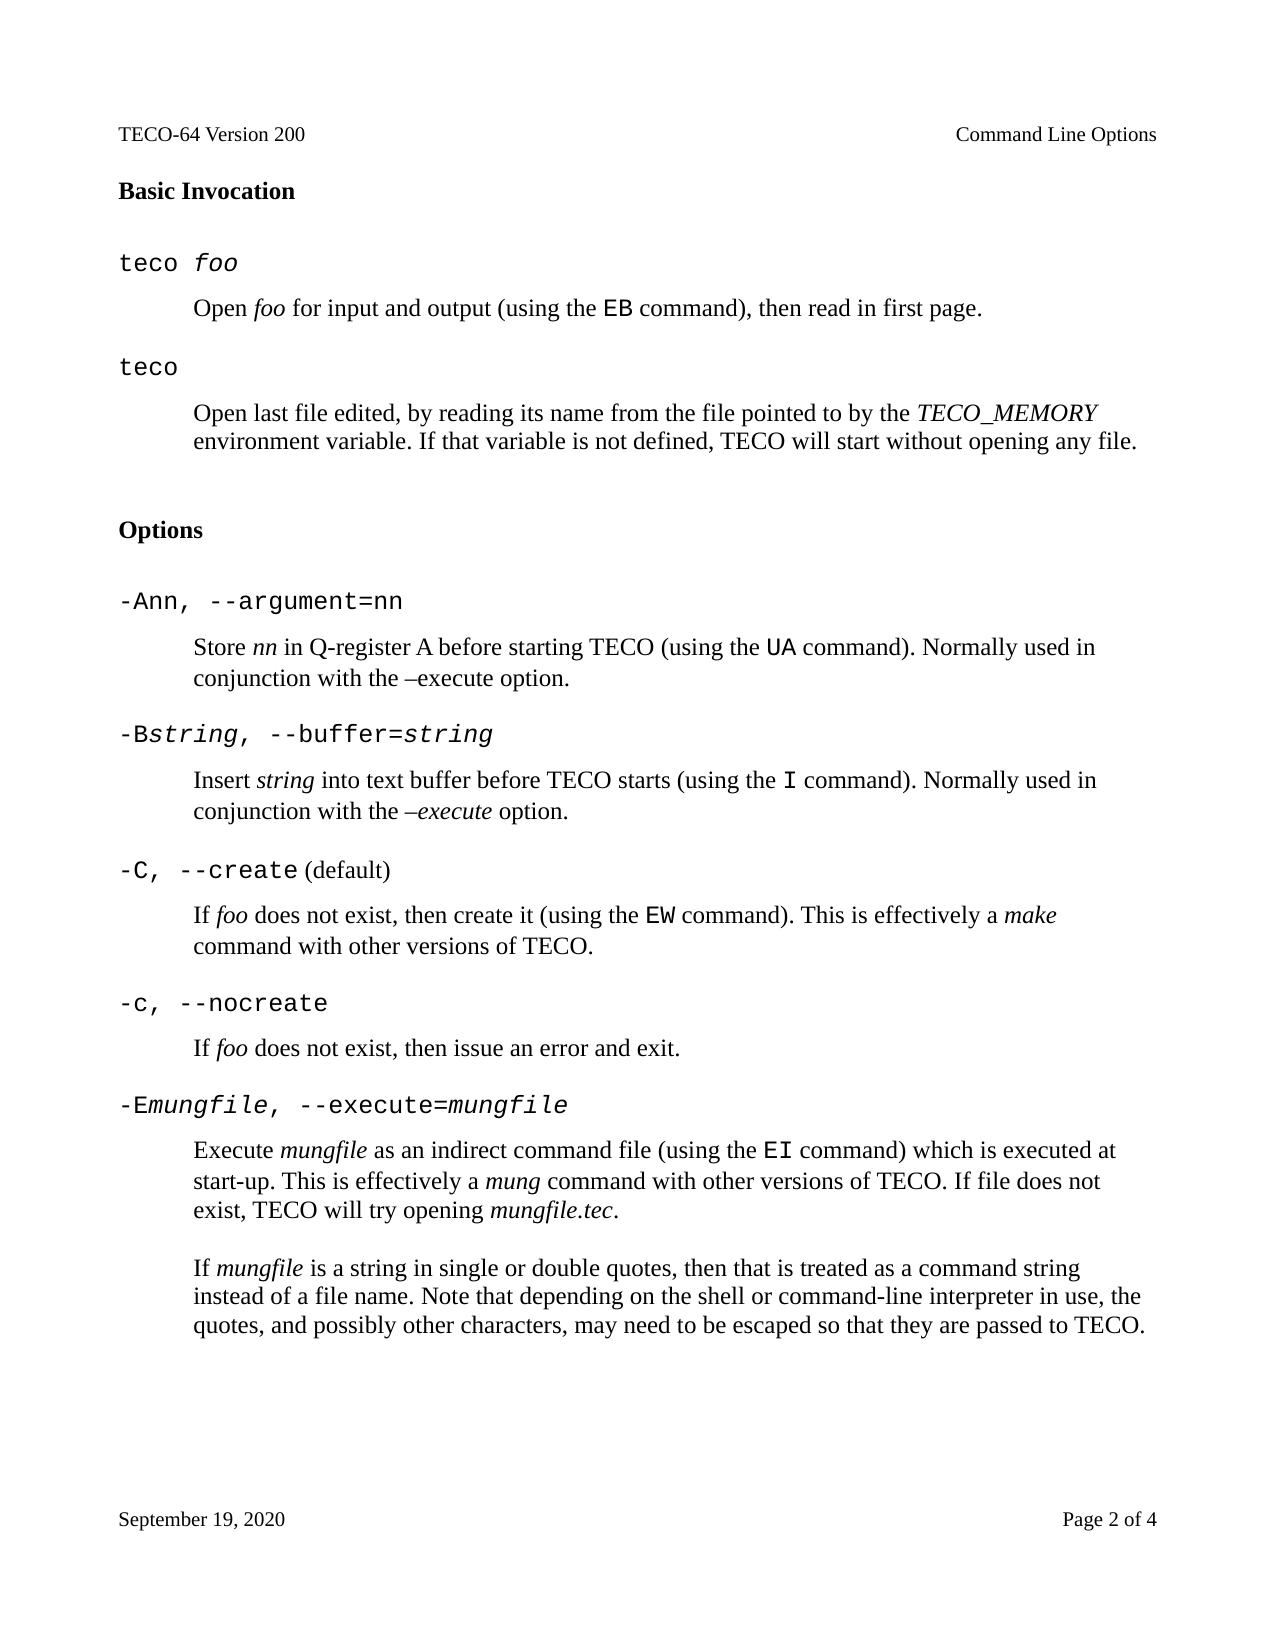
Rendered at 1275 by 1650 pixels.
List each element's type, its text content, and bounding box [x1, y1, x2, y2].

text -Ann, --argument=nn [118, 589, 1157, 617]
text -c, --nocreate [118, 990, 1157, 1018]
text Insert string into text buffer before TECO starts (using the I command). Normally used in conjunction with the –execute option. [193, 765, 1157, 825]
text If foo does not exist, then issue an error and exit. [193, 1033, 1157, 1062]
text teco [118, 354, 1157, 383]
text -Bstring, --buffer=string [118, 722, 1157, 750]
text -C, --create (default) [118, 855, 1157, 886]
text Options [118, 515, 1157, 544]
text -Emungfile, --execute=mungfile [118, 1092, 1157, 1121]
text Open last file edited, by reading its name from the file pointed to by the TECO_MEMORY environment variable. If that variable is not defined, TECO will start without opening any file. [193, 398, 1157, 455]
text Execute mungfile as an indirect command file (using the EI command) which is executed at start-up. This is effectively a mung command with other versions of TECO. If file does not exist, TECO will try opening mungfile.tec. [193, 1136, 1157, 1224]
text If mungfile is a string in single or double quotes, then that is treated as a command string instead of a file name. Note that depending on the shell or command-line interpreter in use, the quotes, and possibly other characters, may need to be escaped so that they are passed to TECO. [193, 1253, 1157, 1339]
text If foo does not exist, then create it (using the EW command). This is effectively a make command with other versions of TECO. [193, 901, 1157, 960]
text Store nn in Q-register A before starting TECO (using the UA command). Normally used in conjunction with the –execute option. [193, 632, 1157, 692]
text Open foo for input and output (using the EB command), then read in first page. [118, 293, 1157, 324]
text Basic Invocation [118, 176, 1157, 205]
text teco foo [118, 250, 1157, 278]
